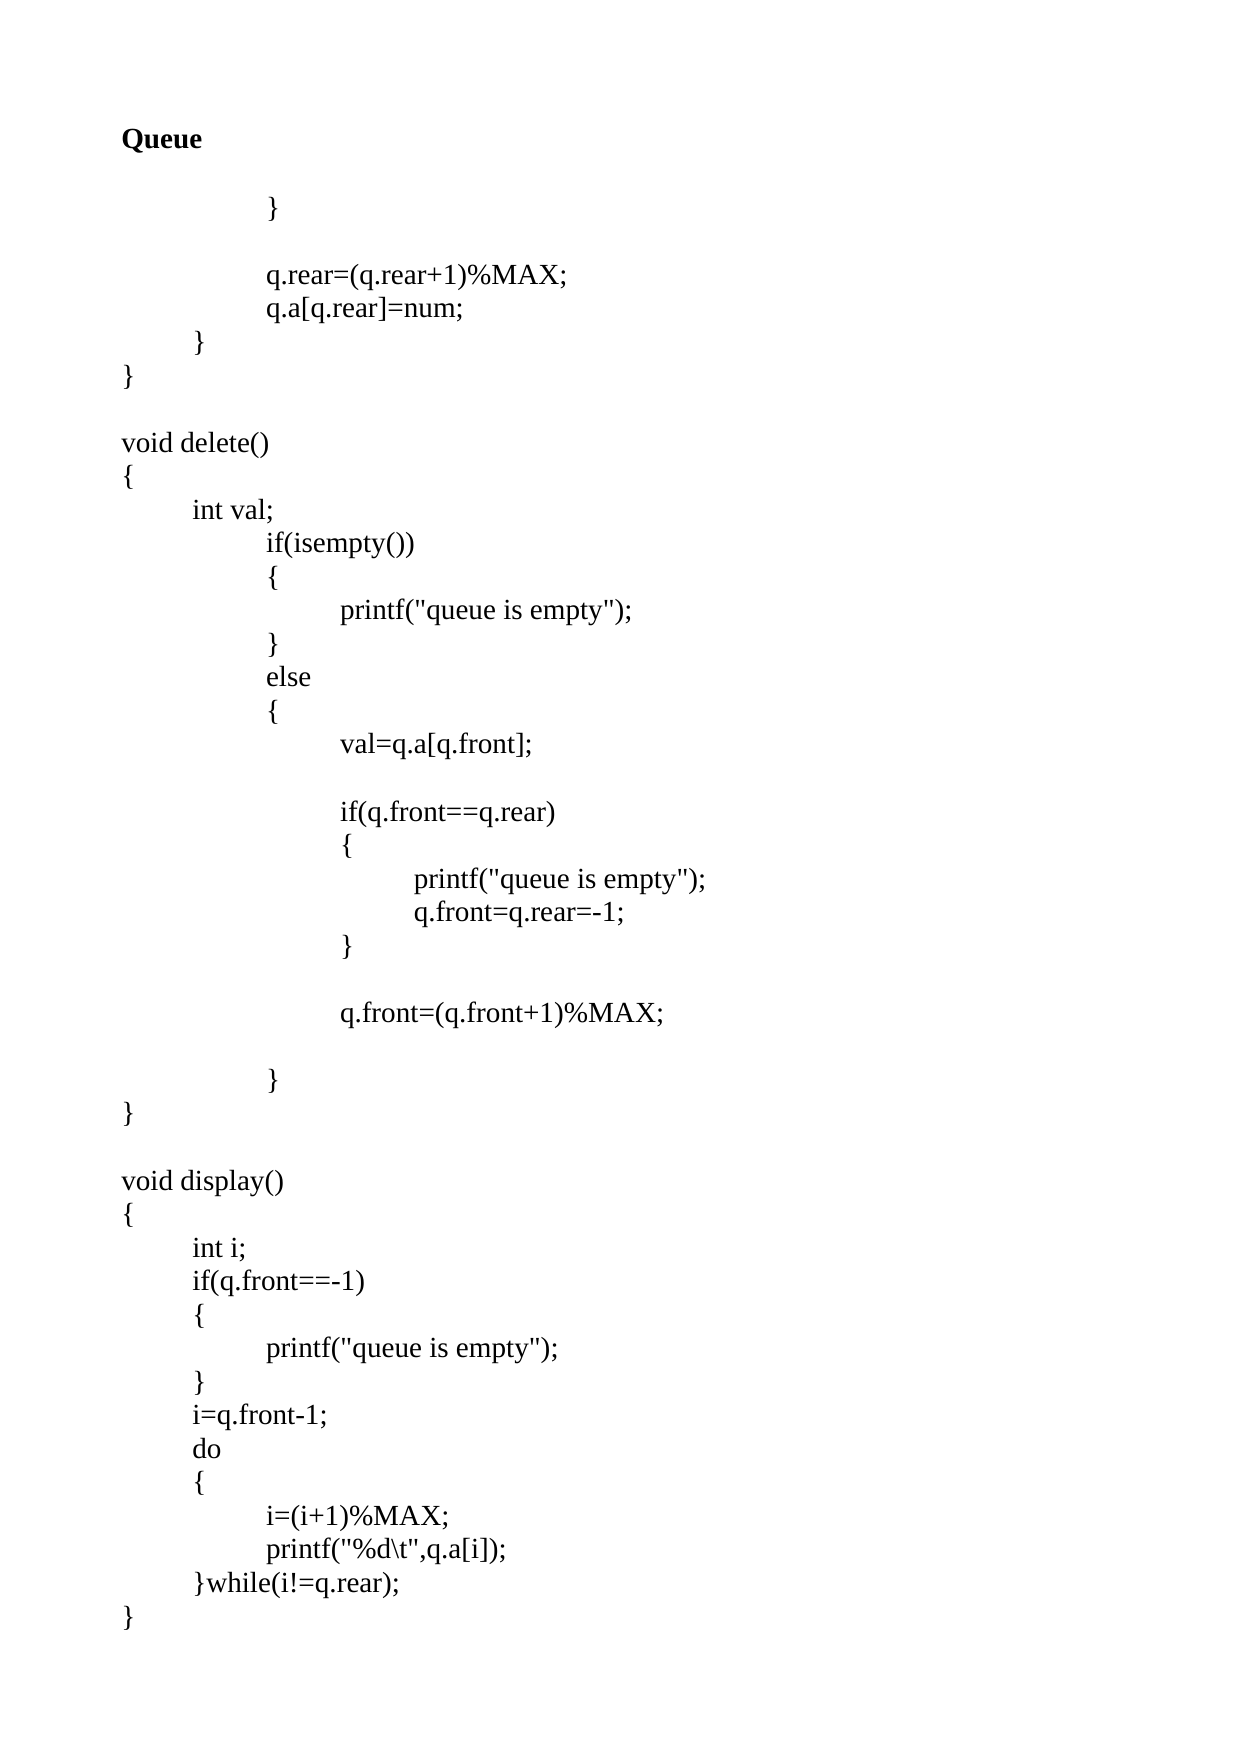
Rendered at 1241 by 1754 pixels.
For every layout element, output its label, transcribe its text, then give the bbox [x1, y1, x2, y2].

text else [118, 659, 1122, 693]
text } [118, 1062, 1122, 1096]
text } [118, 358, 1122, 391]
text int i; [118, 1230, 1122, 1263]
text } [118, 1096, 1122, 1129]
text q.rear=(q.rear+1)%MAX; [118, 257, 1122, 291]
text } [118, 1364, 1122, 1397]
text printf("queue is empty"); [118, 592, 1122, 626]
text q.front=(q.front+1)%MAX; [118, 995, 1122, 1028]
text int val; [118, 492, 1122, 525]
text } [118, 626, 1122, 659]
text printf("queue is empty"); [118, 861, 1122, 894]
text q.front=q.rear=-1; [118, 894, 1122, 928]
text i=(i+1)%MAX; [118, 1498, 1122, 1532]
text if(isempty()) [118, 525, 1122, 559]
text } [118, 324, 1122, 358]
text { [118, 693, 1122, 727]
text { [118, 1297, 1122, 1330]
text printf("%d\t",q.a[i]); [118, 1532, 1122, 1565]
text } [118, 187, 1122, 223]
text i=q.front-1; [118, 1397, 1122, 1431]
text do [118, 1431, 1122, 1464]
text val=q.a[q.front]; [118, 727, 1122, 760]
text q.a[q.rear]=num; [118, 291, 1122, 324]
text if(q.front==q.rear) [118, 794, 1122, 827]
text void display() [118, 1163, 1122, 1196]
text void delete() [118, 425, 1122, 458]
text }while(i!=q.rear); [118, 1565, 1122, 1599]
text { [118, 1196, 1122, 1230]
text { [118, 559, 1122, 592]
text { [118, 458, 1122, 492]
text } [118, 928, 1122, 961]
text } [118, 1599, 1122, 1635]
text if(q.front==-1) [118, 1263, 1122, 1297]
text { [118, 827, 1122, 861]
text { [118, 1464, 1122, 1498]
text printf("queue is empty"); [118, 1330, 1122, 1364]
